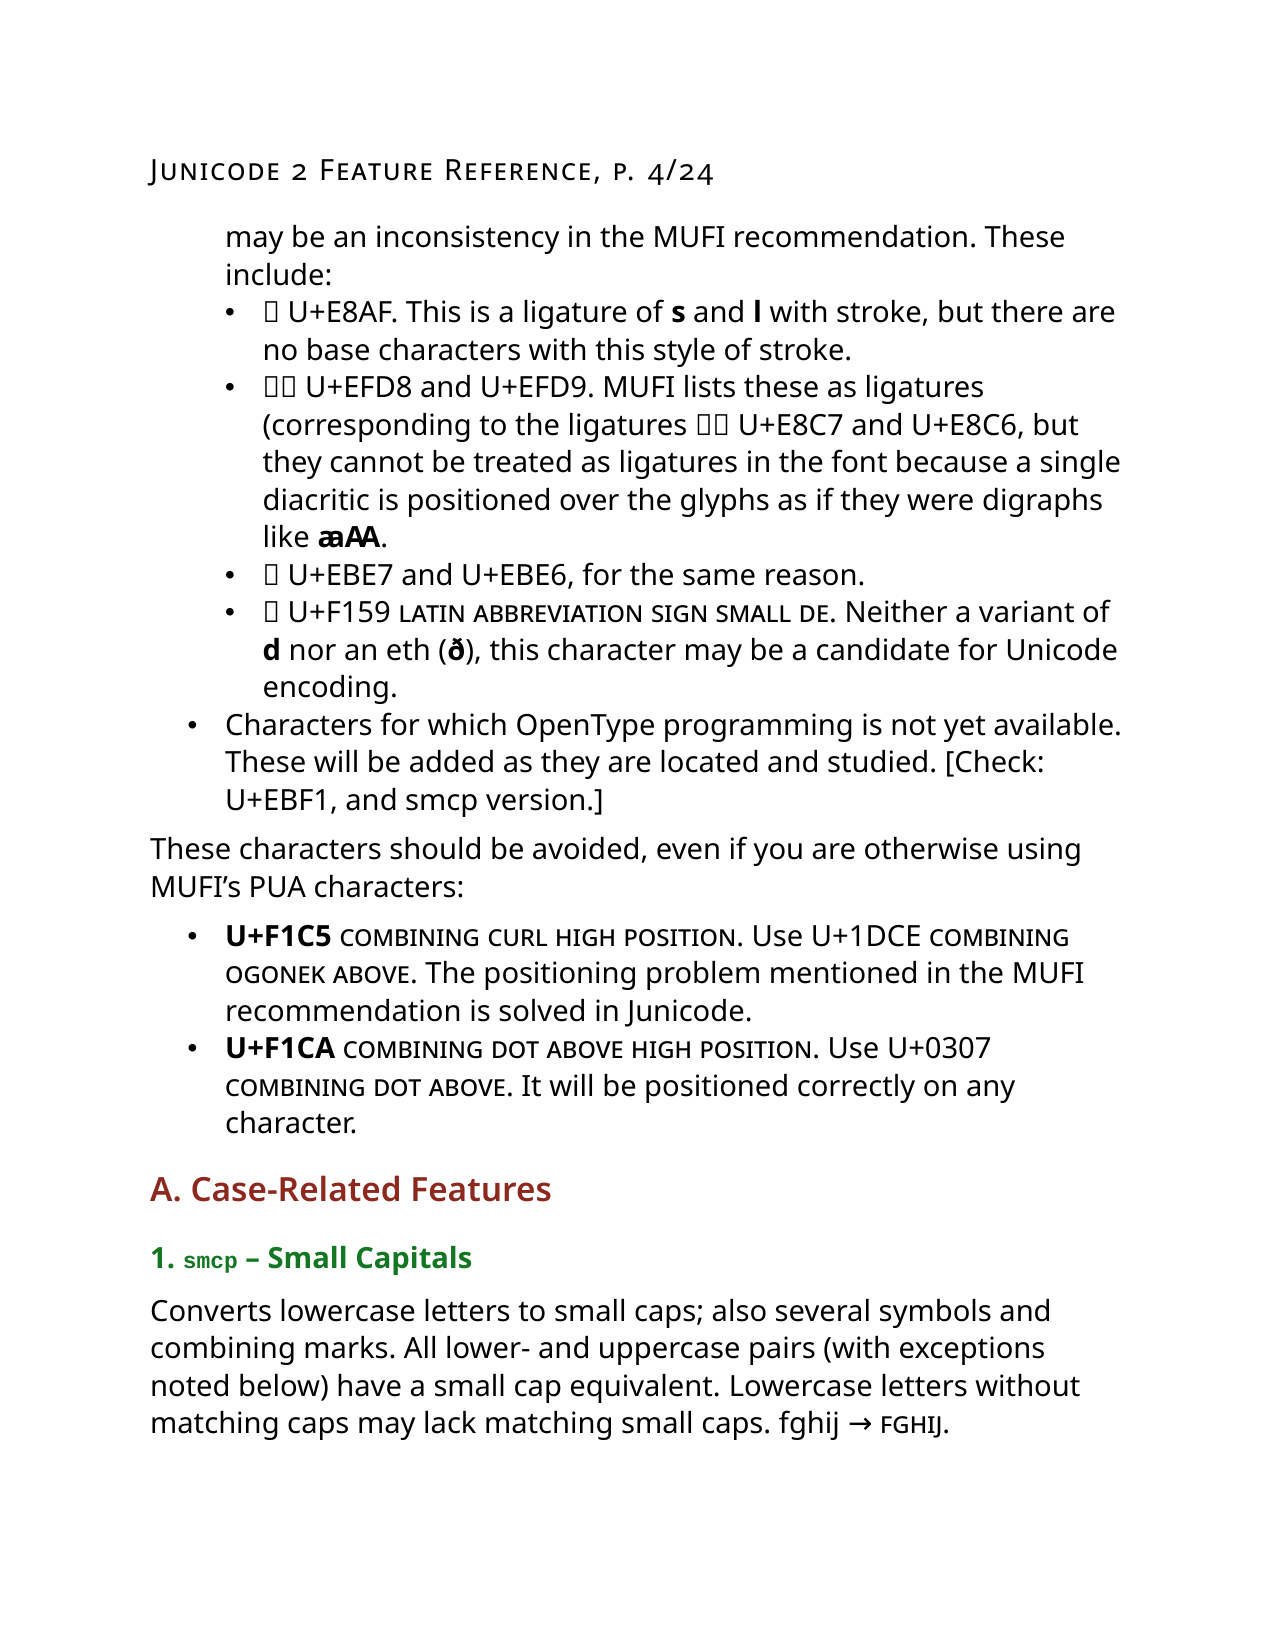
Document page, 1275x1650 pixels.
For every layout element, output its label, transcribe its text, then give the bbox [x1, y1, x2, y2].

list  U+EBE7 and U+EBE6, for the same reason. [225, 555, 1125, 592]
list U+F1CA COMBINING DOT ABOVE HIGH POSITION. Use U+0307 COMBINING DOT ABOVE. It will be positioned correctly on any character. [187, 1029, 1125, 1141]
list  U+F159 LATIN ABBREVIATION SIGN SMALL DE. Neither a variant of d nor an eth (ð), this character may be a candidate for Unicode encoding. [225, 592, 1125, 705]
text These characters should be avoided, even if you are otherwise using MUFI’s PUA characters: [150, 829, 1125, 904]
list Characters for which OpenType programming is not yet available. These will be added as they are located and studied. [Check: U+EBF1, and smcp version.] [187, 705, 1125, 817]
subtitle A. Case-Related Features [150, 1171, 1125, 1209]
subtitle 1. smcp – Small Capitals [150, 1239, 1125, 1276]
list  U+EFD8 and U+EFD9. MUFI lists these as ligatures (corresponding to the ligatures  U+E8C7 and U+E8C6, but they cannot be treated as ligatures in the font because a single diacritic is positioned over the glyphs as if they were digraphs like ꜳꜲ. [225, 367, 1125, 555]
list  U+E8AF. This is a ligature of s and l with stroke, but there are no base characters with this style of stroke. [225, 292, 1125, 367]
list may be an inconsistency in the MUFI recommendation. These include: [187, 217, 1125, 292]
text Converts lowercase letters to small caps; also several symbols and combining marks. All lower- and uppercase pairs (with exceptions noted below) have a small cap equivalent. Lowercase letters without matching caps may lack matching small caps. fghij → fghij. [150, 1291, 1125, 1441]
list U+F1C5 COMBINING CURL HIGH POSITION. Use U+1DCE COMBINING OGONEK ABOVE. The positioning problem mentioned in the MUFI recommendation is solved in Junicode. [187, 916, 1125, 1029]
